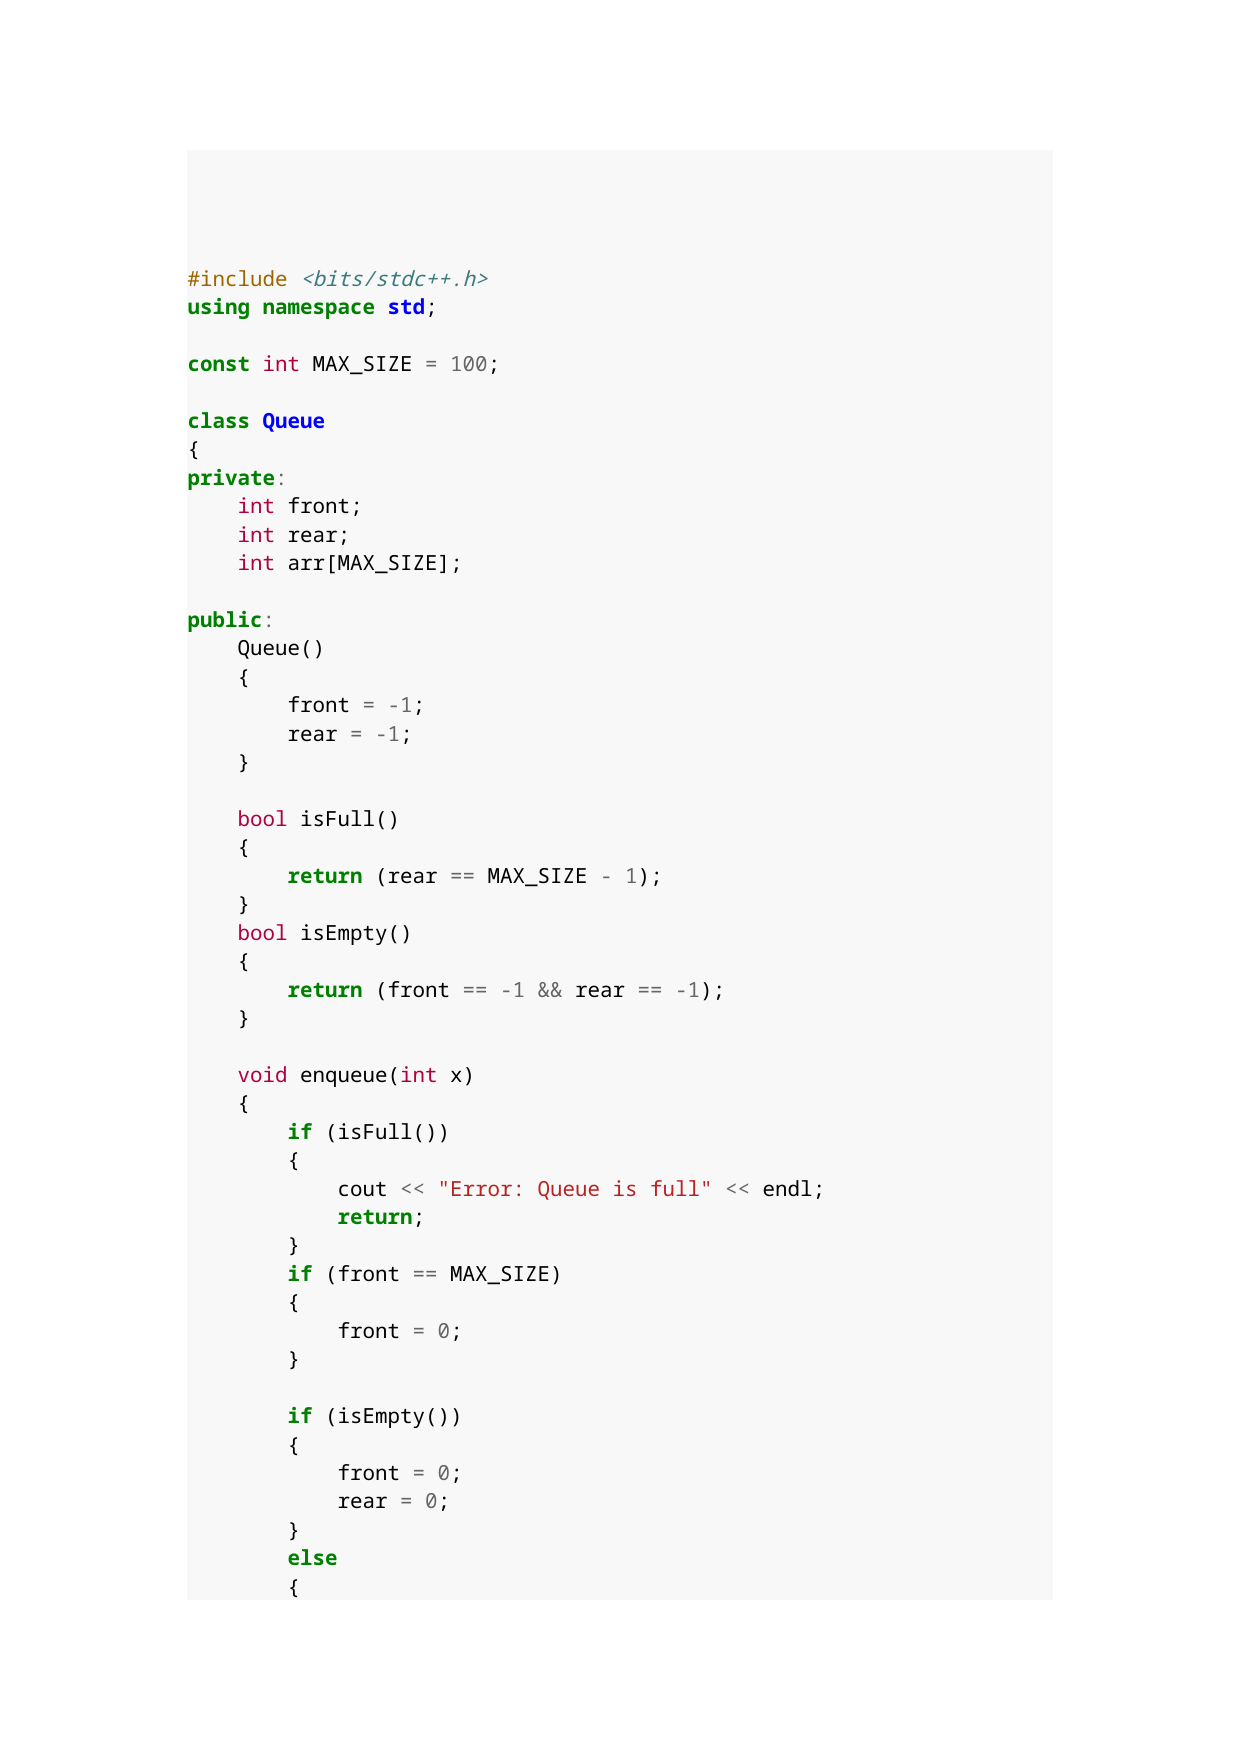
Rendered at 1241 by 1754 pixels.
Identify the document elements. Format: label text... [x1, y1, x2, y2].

text } [187, 1231, 1053, 1259]
text bool isEmpty() [187, 918, 1053, 946]
text front = -1; [187, 690, 1053, 719]
text public: [187, 605, 1053, 633]
text #include <bits/stdc++.h> [187, 264, 1053, 292]
text front = 0; [187, 1458, 1053, 1487]
text class Queue [187, 406, 1053, 434]
text if (isFull()) [187, 1117, 1053, 1145]
text rear = -1; [187, 719, 1053, 747]
text return (rear == MAX_SIZE - 1); [187, 861, 1053, 889]
text else [187, 1543, 1053, 1572]
text void enqueue(int x) [187, 1060, 1053, 1088]
text rear = 0; [187, 1487, 1053, 1515]
text } [187, 889, 1053, 918]
text { [187, 1088, 1053, 1117]
text Queue() [187, 633, 1053, 662]
text using namespace std; [187, 292, 1053, 321]
text { [187, 1572, 1053, 1600]
text { [187, 946, 1053, 975]
text bool isFull() [187, 804, 1053, 832]
text } [187, 1344, 1053, 1373]
text int front; [187, 491, 1053, 520]
text } [187, 1515, 1053, 1543]
text return; [187, 1202, 1053, 1231]
text { [187, 434, 1053, 463]
text int rear; [187, 520, 1053, 548]
text { [187, 832, 1053, 861]
text } [187, 1003, 1053, 1032]
text front = 0; [187, 1316, 1053, 1344]
text { [187, 1430, 1053, 1458]
text { [187, 1145, 1053, 1174]
text int arr[MAX_SIZE]; [187, 548, 1053, 577]
text } [187, 747, 1053, 776]
text { [187, 1287, 1053, 1316]
text if (front == MAX_SIZE) [187, 1259, 1053, 1287]
text return (front == -1 && rear == -1); [187, 975, 1053, 1003]
text const int MAX_SIZE = 100; [187, 349, 1053, 377]
text cout << "Error: Queue is full" << endl; [187, 1174, 1053, 1202]
text if (isEmpty()) [187, 1401, 1053, 1430]
text { [187, 662, 1053, 690]
text private: [187, 463, 1053, 491]
